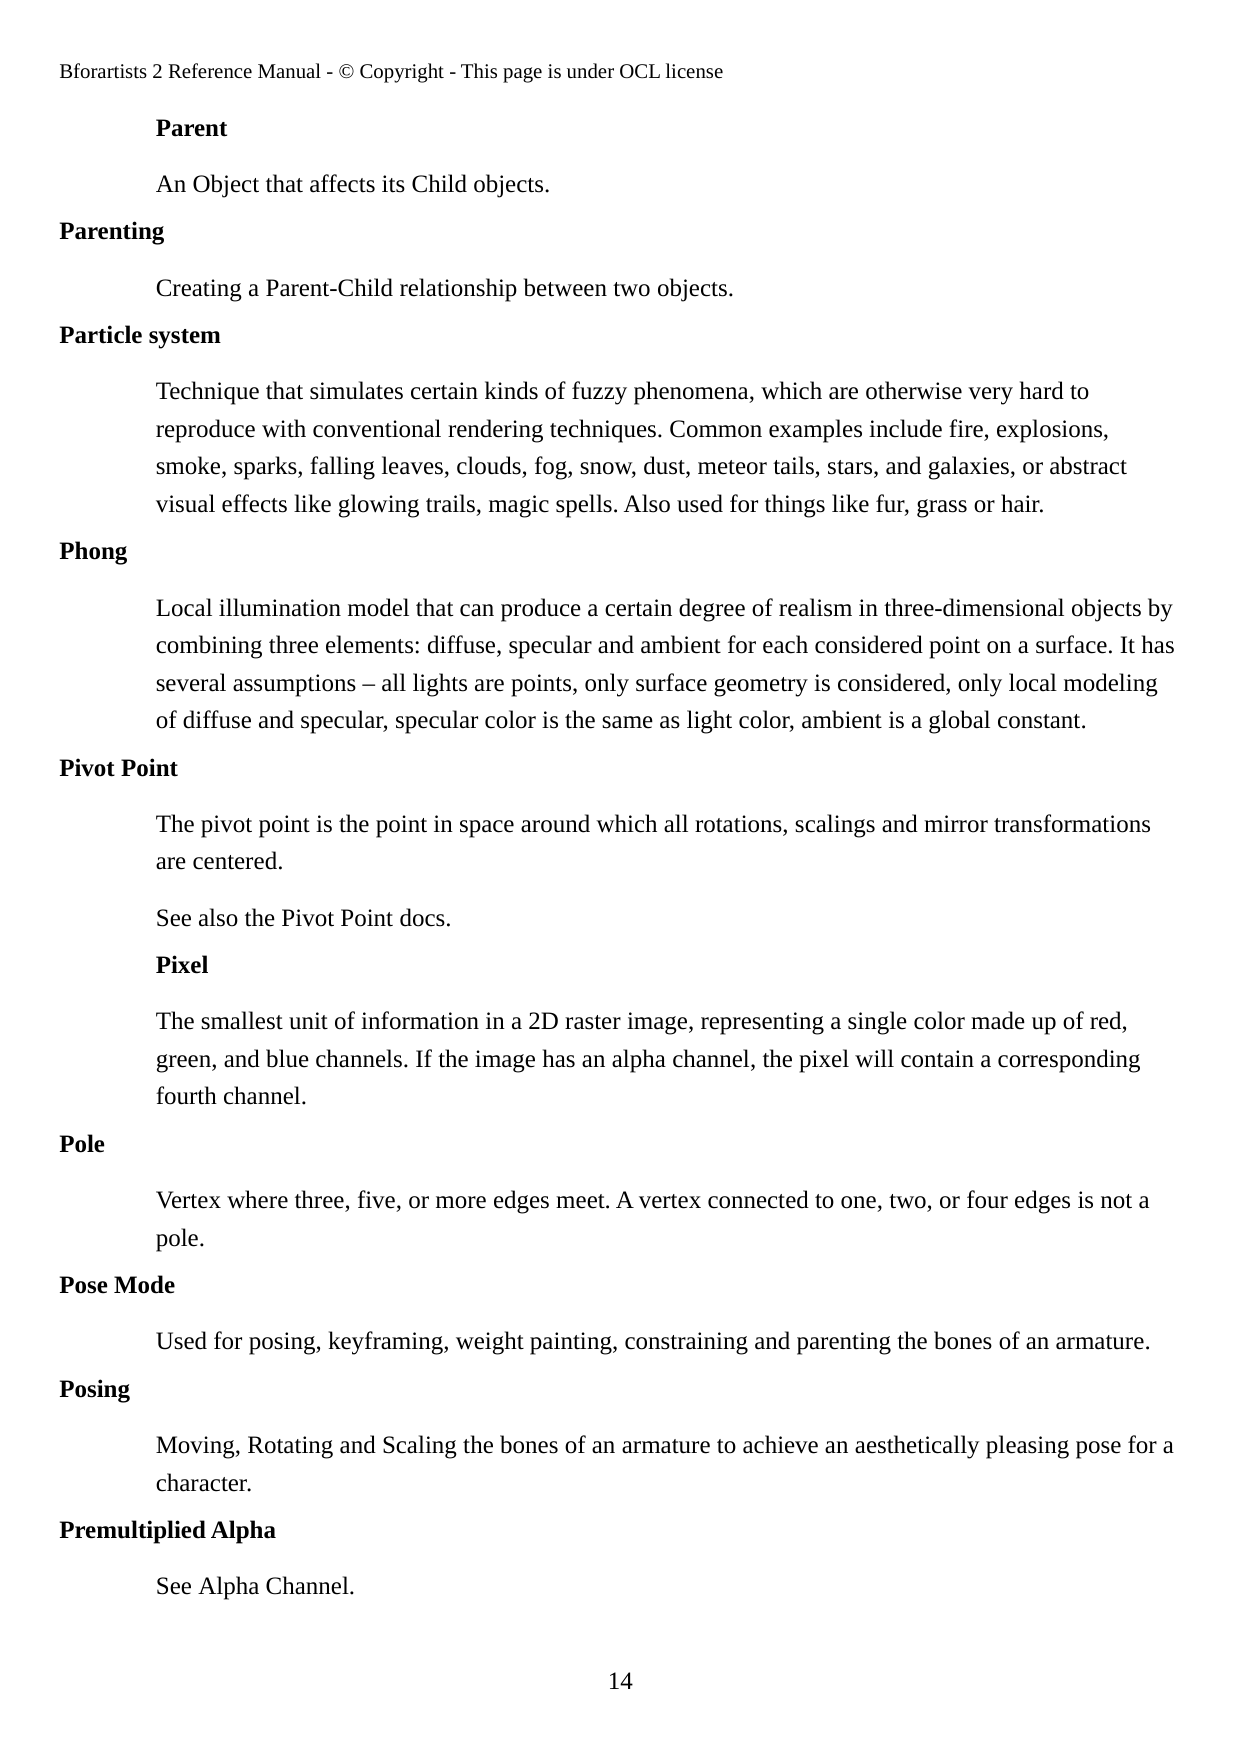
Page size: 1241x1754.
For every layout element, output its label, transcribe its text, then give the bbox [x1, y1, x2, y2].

subtitle Parenting [59, 216, 1181, 245]
text The pivot point is the point in space around which all rotations, scalings and mirror transformations are centered. [156, 800, 1181, 875]
list Moving, Rotating and Scaling the bones of an armature to achieve an aesthetically pleasing pose for a character. [156, 1421, 1181, 1496]
list See Alpha Channel. [156, 1563, 1181, 1600]
subtitle Premultiplied Alpha [59, 1515, 1181, 1544]
subtitle Parent [156, 113, 1181, 141]
list Vertex where three, five, or more edges meet. A vertex connected to one, two, or four edges is not a pole. [156, 1176, 1181, 1251]
subtitle Phong [59, 536, 1181, 565]
list Used for posing, keyframing, weight painting, constraining and parenting the bones of an armature. [156, 1318, 1181, 1355]
list An Object that affects its Child objects. [156, 160, 1181, 198]
subtitle Particle system [59, 320, 1181, 349]
text See also the Pivot Point docs. [156, 894, 1181, 931]
subtitle Posing [59, 1374, 1181, 1403]
subtitle Pole [59, 1129, 1181, 1158]
list Local illumination model that can produce a certain degree of realism in three-dimensional objects by combining three elements: diffuse, specular and ambient for each considered point on a surface. It has several assumptions – all lights are points, only surface geometry is considered, only local modeling of diffuse and specular, specular color is the same as light color, ambient is a global constant. [156, 584, 1181, 734]
list The smallest unit of information in a 2D raster image, representing a single color made up of red, green, and blue channels. If the image has an alpha channel, the pixel will contain a corresponding fourth channel. [156, 998, 1181, 1110]
subtitle Pixel [156, 950, 1181, 979]
subtitle Pose Mode [59, 1270, 1181, 1299]
subtitle Pivot Point [59, 753, 1181, 781]
list Creating a Parent-Child relationship between two objects. [156, 264, 1181, 301]
list Technique that simulates certain kinds of fuzzy phenomena, which are otherwise very hard to reproduce with conventional rendering techniques. Common examples include fire, explosions, smoke, sparks, falling leaves, clouds, fog, snow, dust, meteor tails, stars, and galaxies, or abstract visual effects like glowing trails, magic spells. Also used for things like fur, grass or hair. [156, 368, 1181, 518]
